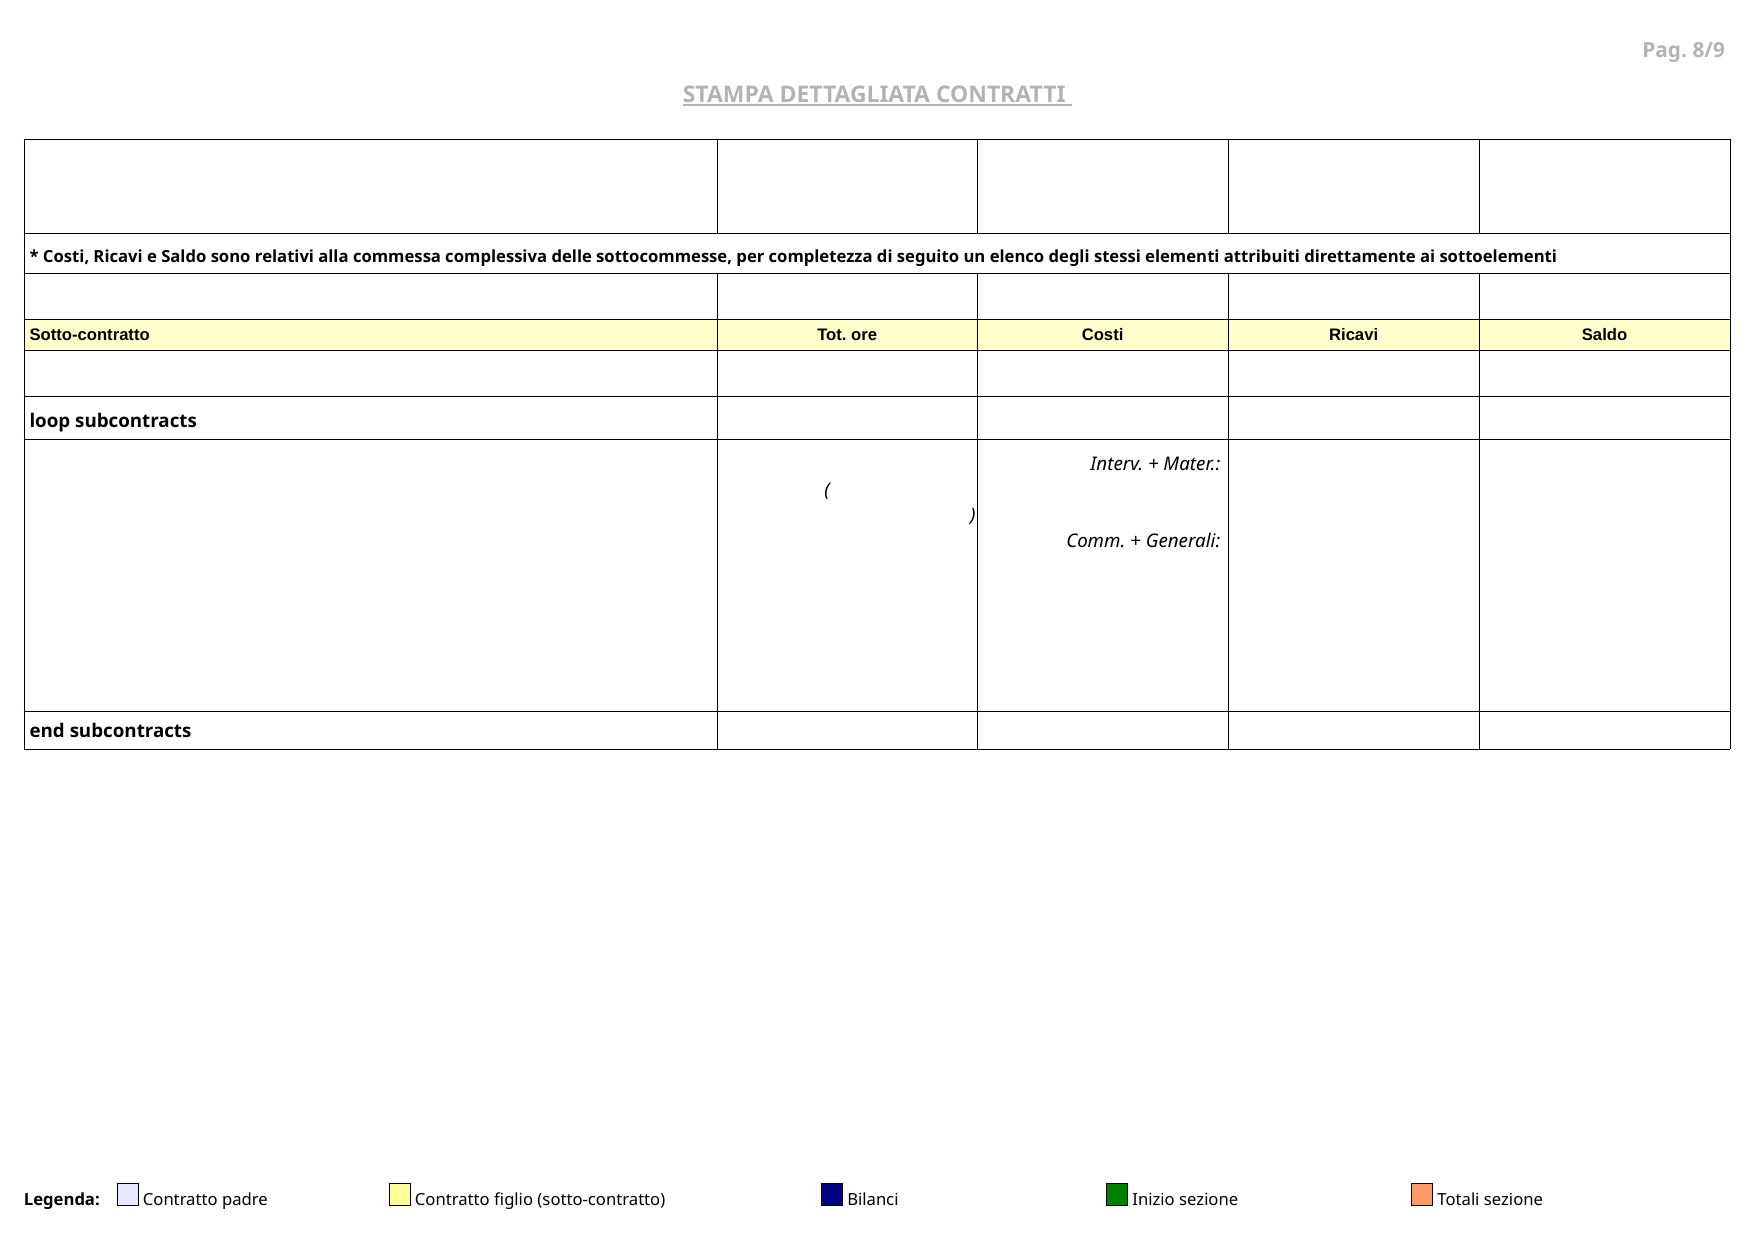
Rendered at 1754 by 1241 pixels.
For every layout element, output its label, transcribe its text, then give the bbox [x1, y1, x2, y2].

table_cell [1229, 712, 1479, 748]
table_cell [1480, 712, 1730, 748]
table_cell [978, 712, 1228, 748]
table_cell [718, 351, 977, 396]
table_cell Sotto-contratto [25, 320, 717, 350]
table_cell <if test="contract.child_ids"> [25, 274, 717, 319]
table_cell [1229, 274, 1479, 319]
table_cell [978, 397, 1228, 439]
table_cell end subcontracts [25, 712, 717, 748]
text <if test="True"> [24, 846, 1730, 874]
table_cell [1480, 397, 1730, 439]
table_cell <formatLang(get_counter('balance'))> [1480, 140, 1730, 233]
table_cell <formatLang(contract.hours_qtt_invoiced)> (<formatLang(contract.last_worked_date, date=True)>) [718, 140, 977, 233]
table_cell <formatLang(subcontract.ca_invoiced)> [1229, 440, 1479, 711]
table_cell [718, 397, 977, 439]
table_cell [978, 274, 1228, 319]
table_cell [978, 351, 1228, 396]
table_cell Interv. + Mater.: <formatLang(subcontract.total_cost)> Comm. + Generali: <formatLang(0.0-((contract.commercial_rate or 0.0) + (contract.general_rate or 0.0)) * (subcontract.ca_invoiced or 0.0) / 100)> [978, 440, 1228, 711]
text </if> [24, 783, 1730, 811]
table_cell [1229, 397, 1479, 439]
table_cell [718, 712, 977, 748]
table_cell [1229, 351, 1479, 396]
table_cell [1480, 274, 1730, 319]
table_cell * Costi, Ricavi e Saldo sono relativi alla commessa complessiva delle sottocommesse, per completezza di seguito un elenco degli stessi elementi attribuiti direttamente ai sottoelementi [25, 234, 1730, 273]
table_cell Costi [978, 320, 1228, 350]
table_cell Interv. + Mater.: <formatLang(contract.total_cost)> Comm. + Generali: <formatLang(0.0-((contract.commercial_rate or 0.0) + (contract.general_rate or 0.0)) * (contract.ca_invoiced or 0.0) / 100)> [978, 140, 1228, 233]
table_cell <subcontract.name><set_counter('sub_balance',subcontract.balance - (((contract.commercial_rate or 0.0) + (contract.general_rate or 0.0)) * (subcontract.ca_invoiced or 0.0) / 100))><set_counter('total_balance',get_counter('total_balance') +get_counter( 'sub_balance'))> [25, 440, 717, 711]
table_cell [718, 274, 977, 319]
table_cell Saldo [1480, 320, 1730, 350]
table_cell </if> [25, 351, 717, 396]
table_cell <contract.name><set_counter('balance',contract.balance - (((contract.commercial_rate or 0.0) + (contract.general_rate or 0.0)) * (contract.ca_invoiced or 0.0) / 100))> [25, 140, 717, 233]
table_cell Tot. ore [718, 320, 977, 350]
table_cell <formatLang(contract.ca_invoiced)> [1229, 140, 1479, 233]
table_cell <formatLang(subcontract.hours_qtt_invoiced)> (<formatLang(subcontract.last_worked_date, date=True)>) [718, 440, 977, 711]
table_cell Ricavi [1229, 320, 1479, 350]
table_cell [1480, 351, 1730, 396]
table_cell loop subcontracts [25, 397, 717, 439]
table_cell <formatLang(get_counter('sub_balance'))> [1480, 440, 1730, 711]
